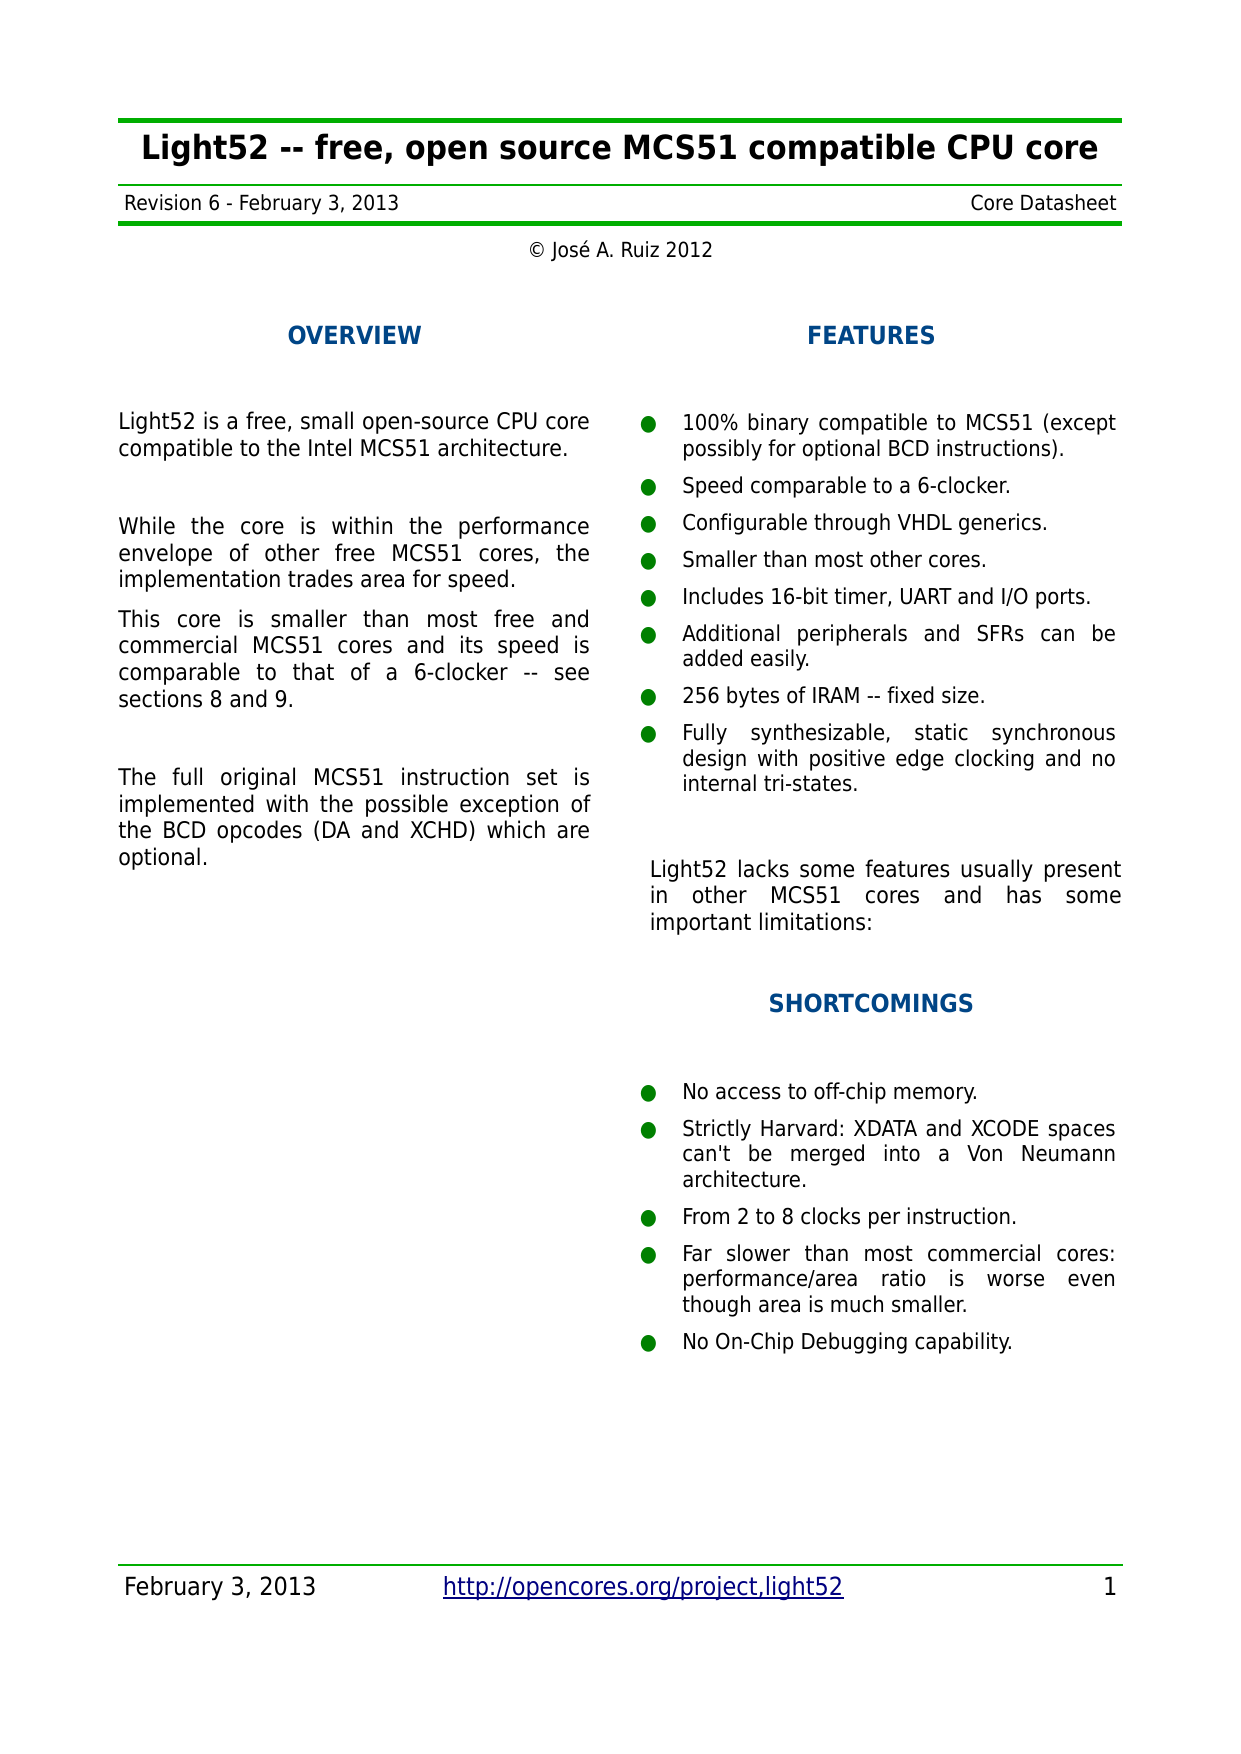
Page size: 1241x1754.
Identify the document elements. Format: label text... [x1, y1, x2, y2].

table_header ● [620, 1073, 676, 1110]
table_cell Additional peripherals and SFRs can be added easily. [676, 615, 1122, 678]
table_cell ● [620, 1110, 676, 1198]
text This core is smaller than most free and commercial MCS51 cores and its speed is comparable to that of a 6-clocker -- see sections 8 and 9. [118, 606, 591, 712]
table_header No access to off-chip memory. [676, 1073, 1122, 1110]
table_cell Configurable through VHDL generics. [676, 504, 1122, 541]
text The full original MCS51 instruction set is implemented with the possible exception of the BCD opcodes (DA and XCHD) which are optional. [118, 764, 591, 871]
table_cell ● [620, 615, 676, 678]
text Light52 lacks some features usually present in other MCS51 cores and has some important limitations: [649, 856, 1122, 936]
table_cell Speed comparable to a 6-clocker. [676, 467, 1122, 504]
table_cell ● [620, 715, 676, 803]
table_cell ● [620, 467, 676, 504]
table_cell ● [620, 541, 676, 578]
table_cell ● [620, 1235, 676, 1323]
table_cell Fully synthesizable, static synchronous design with positive edge clocking and no internal tri-states. [676, 715, 1122, 803]
table_cell ● [620, 678, 676, 714]
text SHORTCOMINGS [620, 989, 1122, 1018]
table_cell Smaller than most other cores. [676, 541, 1122, 578]
table_cell ● [620, 1198, 676, 1235]
text OVERVIEW [118, 321, 591, 350]
table_cell Includes 16-bit timer, UART and I/O ports. [676, 578, 1122, 615]
text FEATURES [620, 321, 1122, 350]
text While the core is within the performance envelope of other free MCS51 cores, the implementation trades area for speed. [118, 513, 591, 593]
table_cell 256 bytes of IRAM -- fixed size. [676, 678, 1122, 714]
text Light52 is a free, small open-source CPU core compatible to the Intel MCS51 architecture. [118, 408, 591, 462]
table_cell No On-Chip Debugging capability. [676, 1323, 1122, 1360]
table_cell Strictly Harvard: XDATA and XCODE spaces can't be merged into a Von Neumann architecture. [676, 1110, 1122, 1198]
table_header ● [620, 405, 676, 467]
table_header 100% binary compatible to MCS51 (except possibly for optional BCD instructions). [676, 405, 1122, 467]
table_cell ● [620, 504, 676, 541]
table_cell Far slower than most commercial cores: performance/area ratio is worse even though area is much smaller. [676, 1235, 1122, 1323]
table_cell ● [620, 578, 676, 615]
table_cell From 2 to 8 clocks per instruction. [676, 1198, 1122, 1235]
table_cell ● [620, 1323, 676, 1360]
